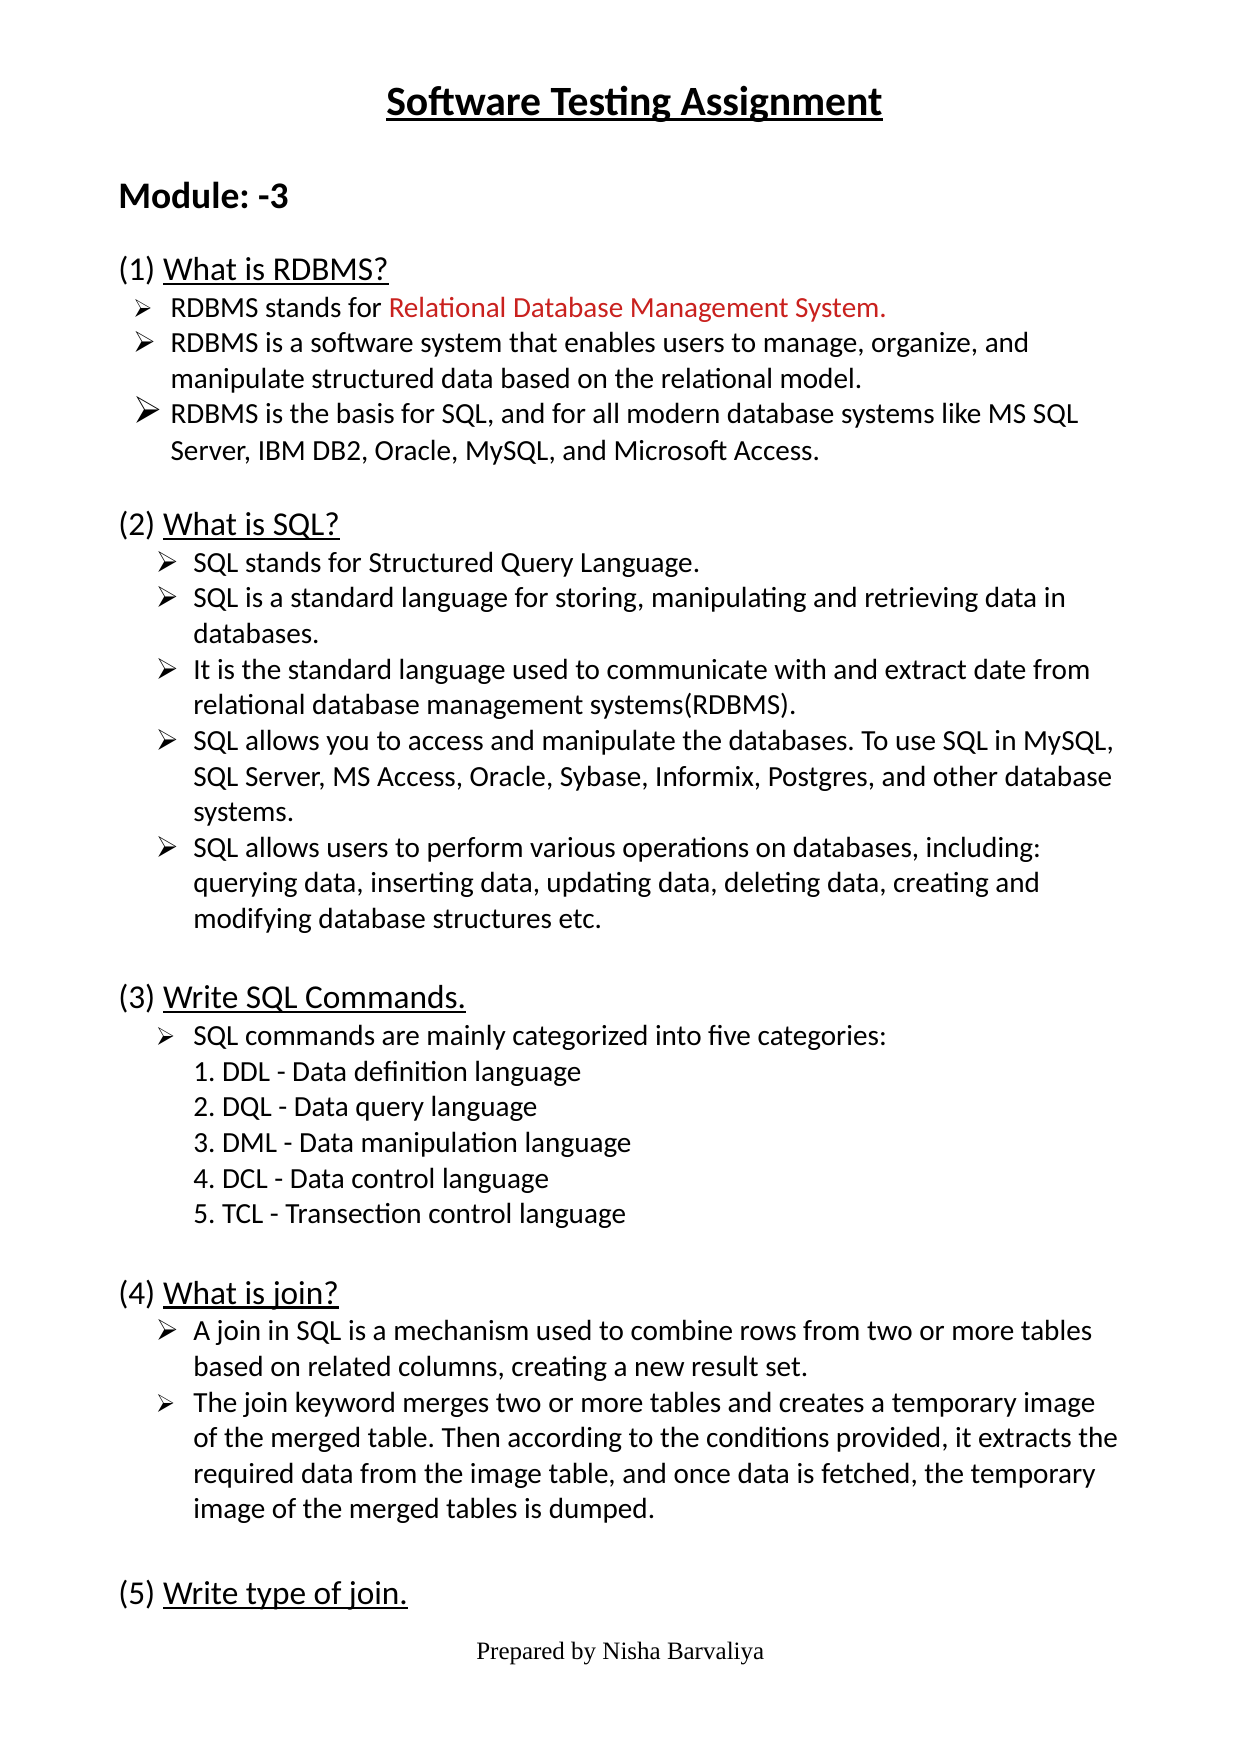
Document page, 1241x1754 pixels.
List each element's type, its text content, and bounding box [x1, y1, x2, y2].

list RDBMS is the basis for SQL, and for all modern database systems like MS SQL Server, IBM DB2, Oracle, MySQL, and Microsoft Access. [133, 396, 1122, 468]
list SQL allows you to access and manipulate the databases. To use SQL in MySQL, SQL Server, MS Access, Oracle, Sybase, Informix, Postgres, and other database systems. [156, 722, 1122, 829]
text 2. DQL - Data query language [193, 1088, 1122, 1124]
list RDBMS stands for Relational Database Management System. [133, 289, 1122, 324]
text (4) What is join? [118, 1272, 1122, 1312]
list RDBMS is a software system that enables users to manage, organize, and manipulate structured data based on the relational model. [133, 324, 1122, 396]
text 1. DDL - Data definition language [193, 1053, 1122, 1088]
text Module: -3 [118, 172, 1122, 217]
list SQL stands for Structured Query Language. [156, 544, 1122, 579]
list It is the standard language used to communicate with and extract date from relational database management systems(RDBMS). [156, 651, 1122, 722]
list SQL commands are mainly categorized into five categories: [156, 1017, 1122, 1053]
list SQL allows users to perform various operations on databases, including: querying data, inserting data, updating data, deleting data, creating and modifying database structures etc. [156, 829, 1122, 936]
list The join keyword merges two or more tables and creates a temporary image of the merged table. Then according to the conditions provided, it extracts the required data from the image table, and once data is fetched, the temporary image of the merged tables is dumped. [156, 1384, 1122, 1526]
text 4. DCL - Data control language [193, 1160, 1122, 1195]
text Software Testing Assignment [118, 75, 1122, 126]
text 3. DML - Data manipulation language [193, 1124, 1122, 1160]
text (3) Write SQL Commands. [118, 977, 1122, 1017]
text (1) What is RDBMS? [118, 248, 1122, 289]
text (2) What is SQL? [118, 503, 1122, 544]
text 5. TCL - Transection control language [193, 1195, 1122, 1231]
list SQL is a standard language for storing, manipulating and retrieving data in databases. [156, 579, 1122, 651]
text (5) Write type of join. [118, 1572, 1122, 1613]
list A join in SQL is a mechanism used to combine rows from two or more tables based on related columns, creating a new result set. [156, 1312, 1122, 1384]
